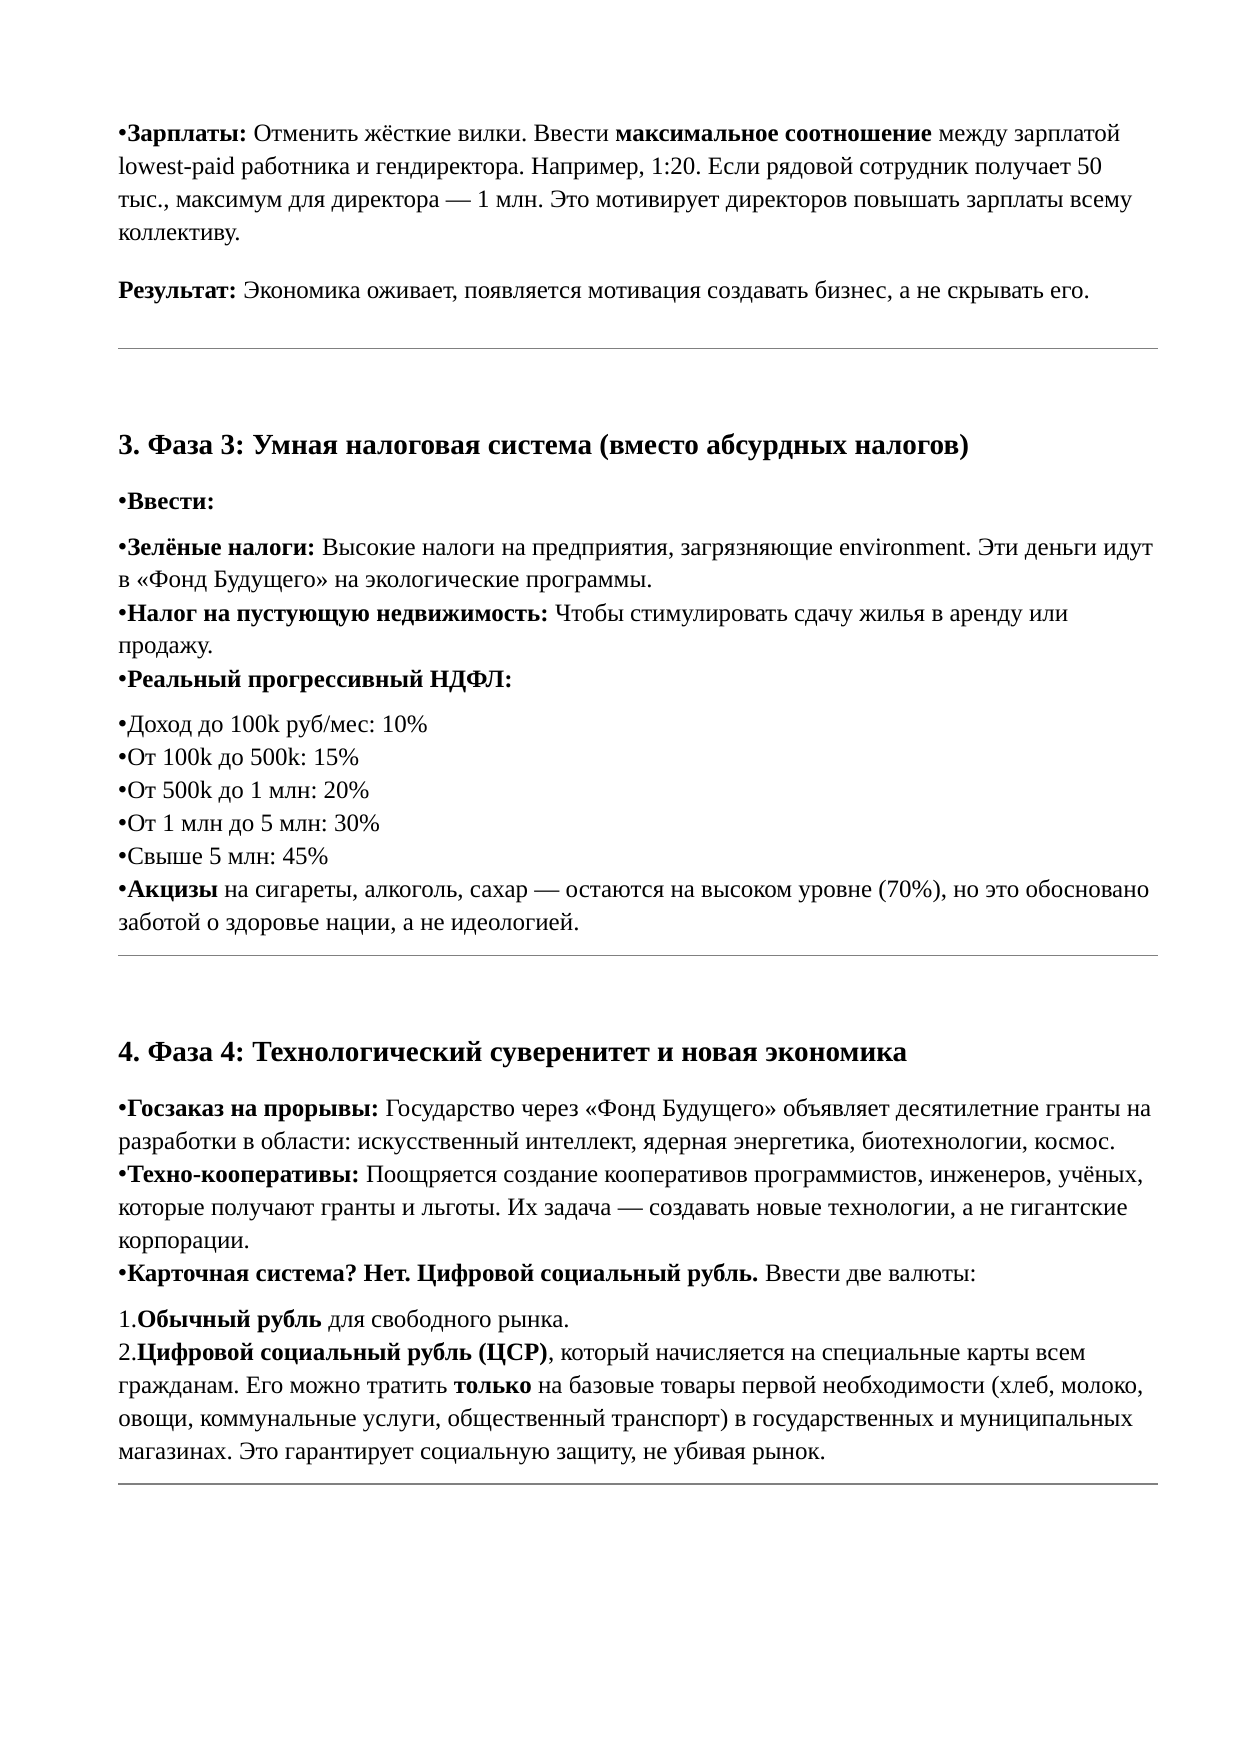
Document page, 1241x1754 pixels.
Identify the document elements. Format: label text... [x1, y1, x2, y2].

list Зарплаты: Отменить жёсткие вилки. Ввести максимальное соотношение между зарплатой lowest-paid работника и гендиректора. Например, 1:20. Если рядовой сотрудник получает 50 тыс., максимум для директора — 1 млн. Это мотивирует директоров повышать зарплаты всему коллективу. [118, 118, 1158, 246]
subtitle 3. Фаза 3: Умная налоговая система (вместо абсурдных налогов) [118, 427, 1158, 461]
list Доход до 100k руб/мес: 10% [118, 709, 1158, 738]
list Техно-кооперативы: Поощряется создание кооперативов программистов, инженеров, учёных, которые получают гранты и льготы. Их задача — создавать новые технологии, а не гигантские корпорации. [118, 1159, 1158, 1254]
list Ввести: [118, 486, 1158, 515]
list Карточная система? Нет. Цифровой социальный рубль. Ввести две валюты: [118, 1258, 1158, 1287]
list От 500k до 1 млн: 20% [118, 775, 1158, 804]
list От 1 млн до 5 млн: 30% [118, 808, 1158, 837]
list Зелёные налоги: Высокие налоги на предприятия, загрязняющие environment. Эти деньги идут в «Фонд Будущего» на экологические программы. [118, 532, 1158, 593]
text Результат: Экономика оживает, появляется мотивация создавать бизнес, а не скрывать его. [118, 275, 1158, 304]
list Госзаказ на прорывы: Государство через «Фонд Будущего» объявляет десятилетние гранты на разработки в области: искусственный интеллект, ядерная энергетика, биотехнологии, космос. [118, 1093, 1158, 1155]
list Обычный рубль для свободного рынка. [118, 1304, 1158, 1332]
list От 100k до 500k: 15% [118, 742, 1158, 771]
list Свыше 5 млн: 45% [118, 841, 1158, 870]
list Реальный прогрессивный НДФЛ: [118, 664, 1158, 692]
list Цифровой социальный рубль (ЦСР), который начисляется на специальные карты всем гражданам. Его можно тратить только на базовые товары первой необходимости (хлеб, молоко, овощи, коммунальные услуги, общественный транспорт) в государственных и муниципальных магазинах. Это гарантирует социальную защиту, не убивая рынок. [118, 1337, 1158, 1464]
list Акцизы на сигареты, алкоголь, сахар — остаются на высоком уровне (70%), но это обосновано заботой о здоровье нации, а не идеологией. [118, 874, 1158, 936]
list Налог на пустующую недвижимость: Чтобы стимулировать сдачу жилья в аренду или продажу. [118, 598, 1158, 659]
subtitle 4. Фаза 4: Технологический суверенитет и новая экономика [118, 1034, 1158, 1068]
